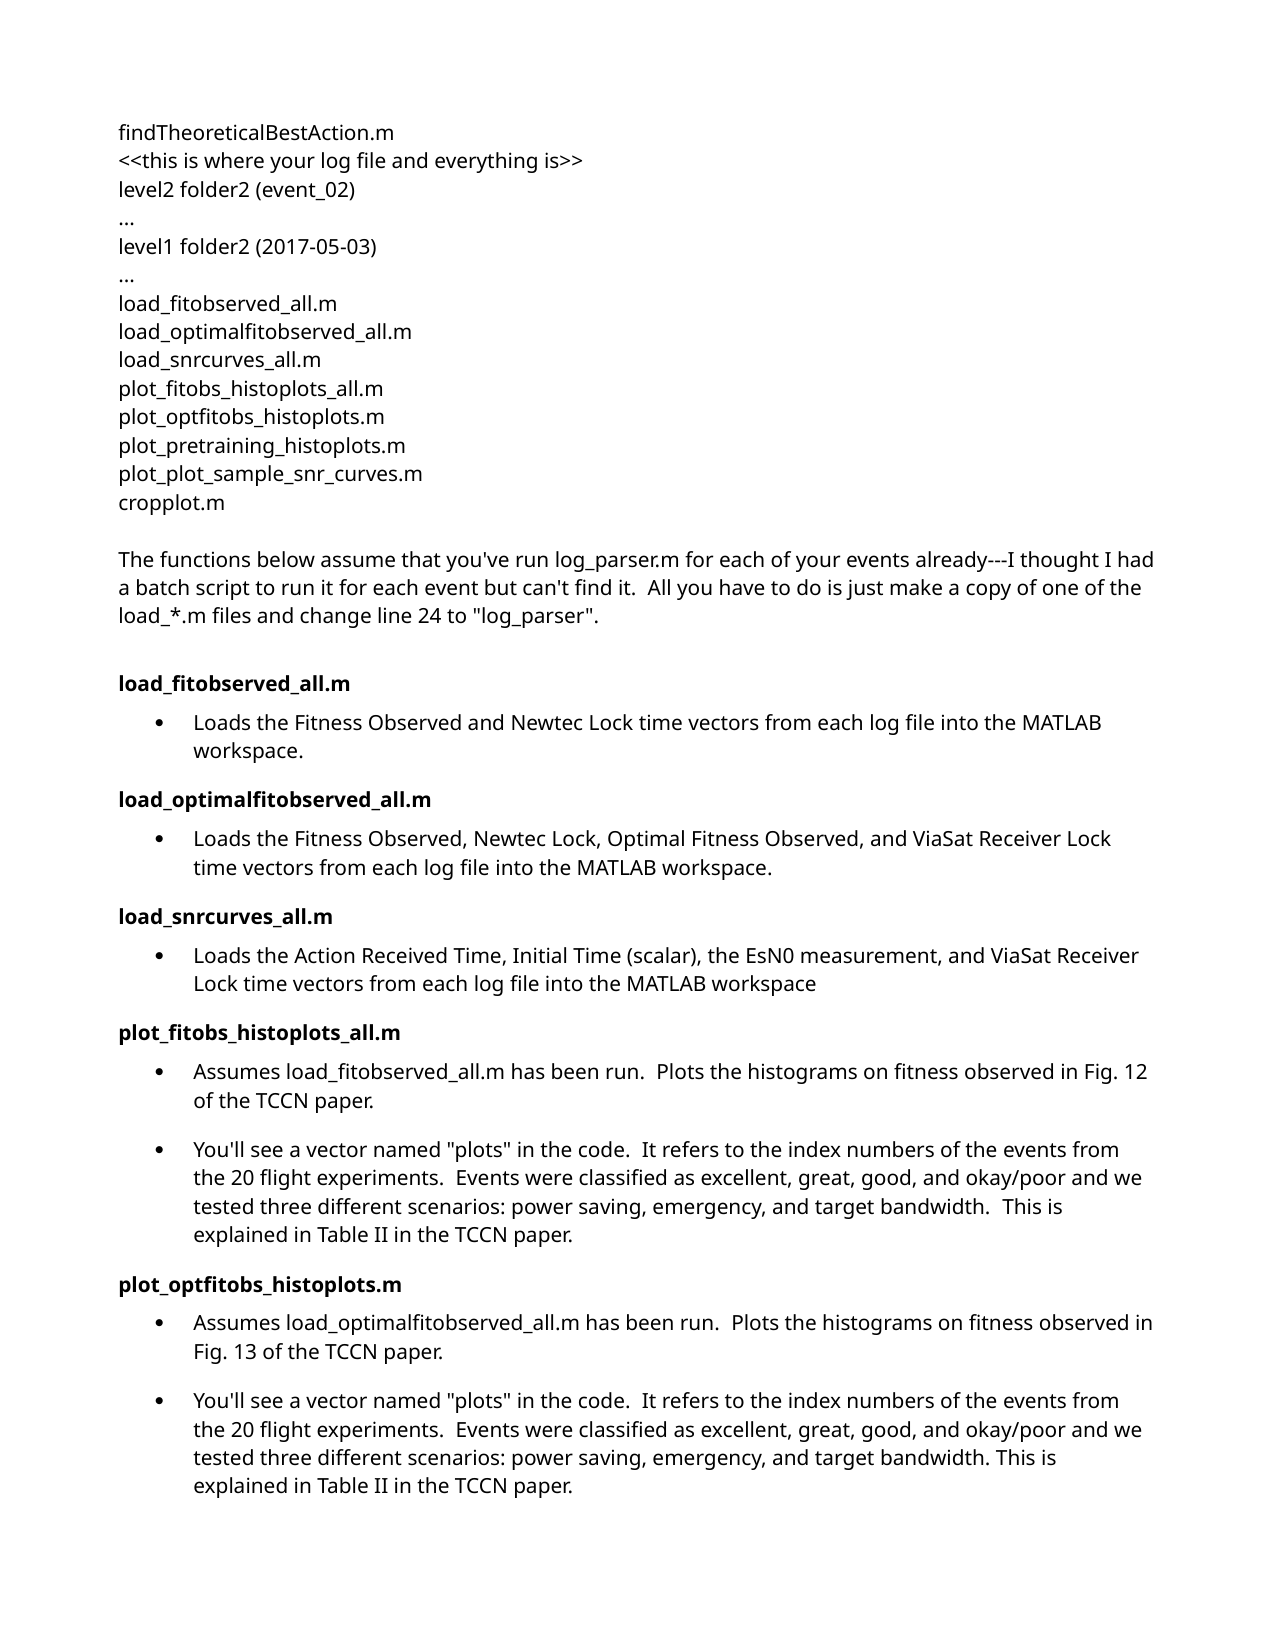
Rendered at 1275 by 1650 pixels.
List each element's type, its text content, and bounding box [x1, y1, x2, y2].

text load_fitobserved_all.m [118, 669, 1157, 697]
text load_fitobserved_all.m [118, 289, 1157, 317]
text plot_fitobs_histoplots_all.m [118, 374, 1157, 402]
text plot_fitobs_histoplots_all.m [118, 1018, 1157, 1047]
text level2 folder2 (event_02) [118, 175, 1157, 203]
text plot_plot_sample_snr_curves.m [118, 459, 1157, 488]
list You'll see a vector named "plots" in the code. It refers to the index numbers of the events from the 20 flight experiments. Events were classified as excellent, great, good, and okay/poor and we tested three different scenarios: power saving, emergency, and target bandwidth. This is explained in Table II in the TCCN paper. [156, 1135, 1157, 1249]
text level1 folder2 (2017-05-03) [118, 232, 1157, 260]
text cropplot.m [118, 488, 1157, 516]
list Loads the Fitness Observed and Newtec Lock time vectors from each log file into the MATLAB workspace. [156, 708, 1157, 764]
text ... [118, 260, 1157, 289]
text load_snrcurves_all.m [118, 346, 1157, 374]
text load_snrcurves_all.m [118, 902, 1157, 930]
text load_optimalfitobserved_all.m [118, 317, 1157, 346]
list Loads the Action Received Time, Initial Time (scalar), the EsN0 measurement, and ViaSat Receiver Lock time vectors from each log file into the MATLAB workspace [156, 941, 1157, 998]
text load_optimalfitobserved_all.m [118, 785, 1157, 814]
text ... [118, 203, 1157, 232]
list Assumes load_optimalfitobserved_all.m has been run. Plots the histograms on fitness observed in Fig. 13 of the TCCN paper. [156, 1308, 1157, 1365]
text plot_pretraining_histoplots.m [118, 431, 1157, 459]
list Loads the Fitness Observed, Newtec Lock, Optimal Fitness Observed, and ViaSat Receiver Lock time vectors from each log file into the MATLAB workspace. [156, 824, 1157, 881]
text plot_optfitobs_histoplots.m [118, 402, 1157, 431]
text findTheoreticalBestAction.m [118, 118, 1157, 147]
list Assumes load_fitobserved_all.m has been run. Plots the histograms on fitness observed in Fig. 12 of the TCCN paper. [156, 1057, 1157, 1114]
list You'll see a vector named "plots" in the code. It refers to the index numbers of the events from the 20 flight experiments. Events were classified as excellent, great, good, and okay/poor and we tested three different scenarios: power saving, emergency, and target bandwidth. This is explained in Table II in the TCCN paper. [156, 1386, 1157, 1500]
text plot_optfitobs_histoplots.m [118, 1270, 1157, 1298]
text The functions below assume that you've run log_parser.m for each of your events already---I thought I had a batch script to run it for each event but can't find it. All you have to do is just make a copy of one of the load_*.m files and change line 24 to "log_parser". [118, 545, 1157, 630]
text <<this is where your log file and everything is>> [118, 147, 1157, 175]
